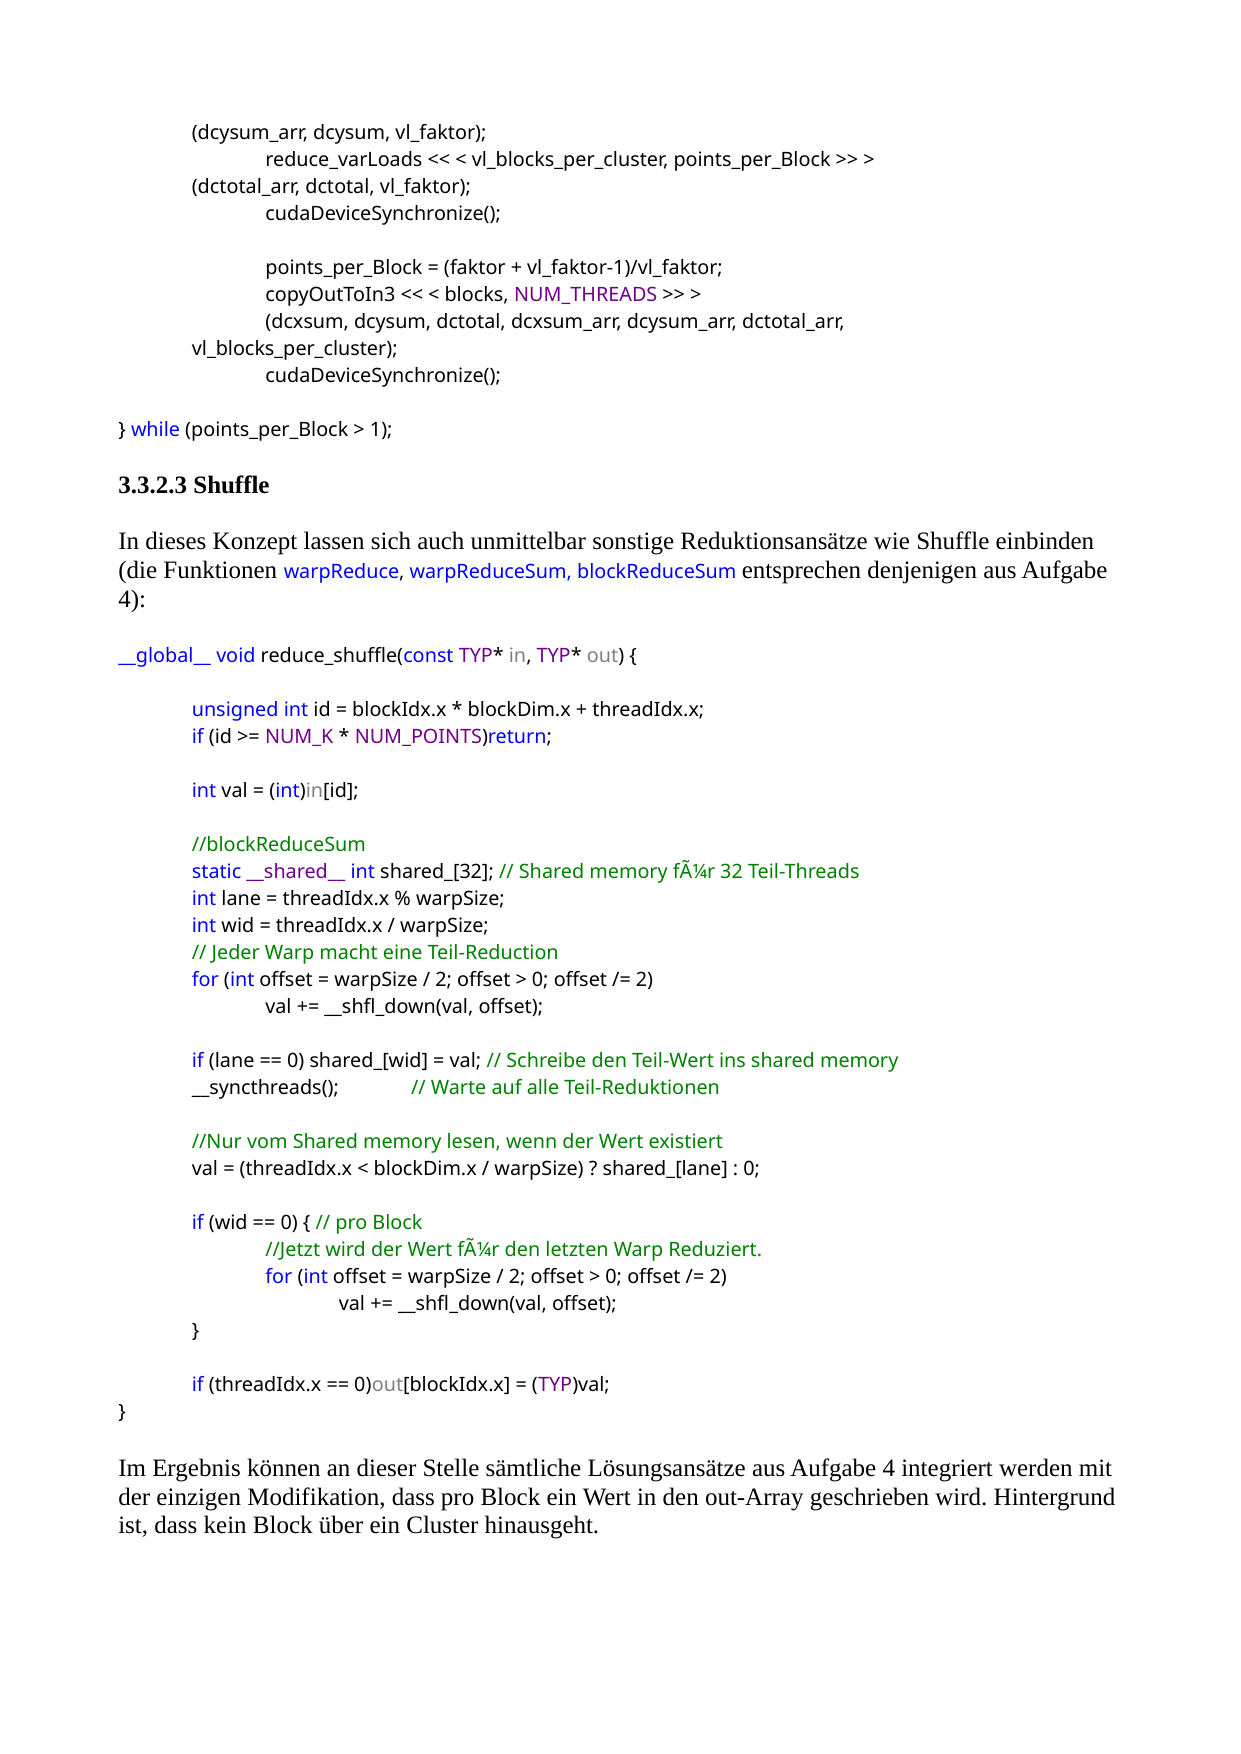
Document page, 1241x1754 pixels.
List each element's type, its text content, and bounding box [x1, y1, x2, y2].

text if (wid == 0) { // pro Block [118, 1208, 1122, 1235]
text reduce_varLoads << < vl_blocks_per_cluster, points_per_Block >> > (dctotal_arr, dctotal, vl_faktor); [118, 145, 1122, 199]
text In dieses Konzept lassen sich auch unmittelbar sonstige Reduktionsansätze wie Shuffle einbinden (die Funktionen warpReduce, warpReduceSum, blockReduceSum entsprechen denjenigen aus Aufgabe 4): [118, 526, 1122, 613]
text (dcysum_arr, dcysum, vl_faktor); [118, 118, 1122, 145]
text if (threadIdx.x == 0)out[blockIdx.x] = (TYP)val; [118, 1370, 1122, 1397]
text if (lane == 0) shared_[wid] = val; // Schreibe den Teil-Wert ins shared memory [118, 1046, 1122, 1073]
text //blockReduceSum [118, 831, 1122, 858]
text int val = (int)in[id]; [118, 777, 1122, 804]
text 3.3.2.3 Shuffle [118, 471, 1122, 499]
text // Jeder Warp macht eine Teil-Reduction [118, 938, 1122, 966]
text for (int offset = warpSize / 2; offset > 0; offset /= 2) [118, 1262, 1122, 1289]
text } [118, 1316, 1122, 1343]
text val += __shfl_down(val, offset); [118, 1289, 1122, 1316]
text for (int offset = warpSize / 2; offset > 0; offset /= 2) [118, 966, 1122, 992]
text //Nur vom Shared memory lesen, wenn der Wert existiert [118, 1127, 1122, 1154]
text val = (threadIdx.x < blockDim.x / warpSize) ? shared_[lane] : 0; [118, 1154, 1122, 1181]
text cudaDeviceSynchronize(); [118, 199, 1122, 226]
text copyOutToIn3 << < blocks, NUM_THREADS >> > [118, 280, 1122, 307]
text (dcxsum, dcysum, dctotal, dcxsum_arr, dcysum_arr, dctotal_arr, vl_blocks_per_cluster); [118, 307, 1122, 361]
text int lane = threadIdx.x % warpSize; [118, 884, 1122, 912]
text int wid = threadIdx.x / warpSize; [118, 912, 1122, 938]
text unsigned int id = blockIdx.x * blockDim.x + threadIdx.x; [118, 696, 1122, 723]
text if (id >= NUM_K * NUM_POINTS)return; [118, 723, 1122, 750]
text static __shared__ int shared_[32]; // Shared memory fÃ¼r 32 Teil-Threads [118, 858, 1122, 884]
text cudaDeviceSynchronize(); [118, 361, 1122, 388]
text Im Ergebnis können an dieser Stelle sämtliche Lösungsansätze aus Aufgabe 4 integriert werden mit der einzigen Modifikation, dass pro Block ein Wert in den out-Array geschrieben wird. Hintergrund ist, dass kein Block über ein Cluster hinausgeht. [118, 1453, 1122, 1539]
text __syncthreads(); // Warte auf alle Teil-Reduktionen [118, 1073, 1122, 1100]
text points_per_Block = (faktor + vl_faktor-1)/vl_faktor; [118, 253, 1122, 280]
text __global__ void reduce_shuffle(const TYP* in, TYP* out) { [118, 642, 1122, 669]
text //Jetzt wird der Wert fÃ¼r den letzten Warp Reduziert. [118, 1235, 1122, 1262]
text } [118, 1397, 1122, 1424]
text val += __shfl_down(val, offset); [118, 992, 1122, 1019]
text } while (points_per_Block > 1); [118, 415, 1122, 442]
